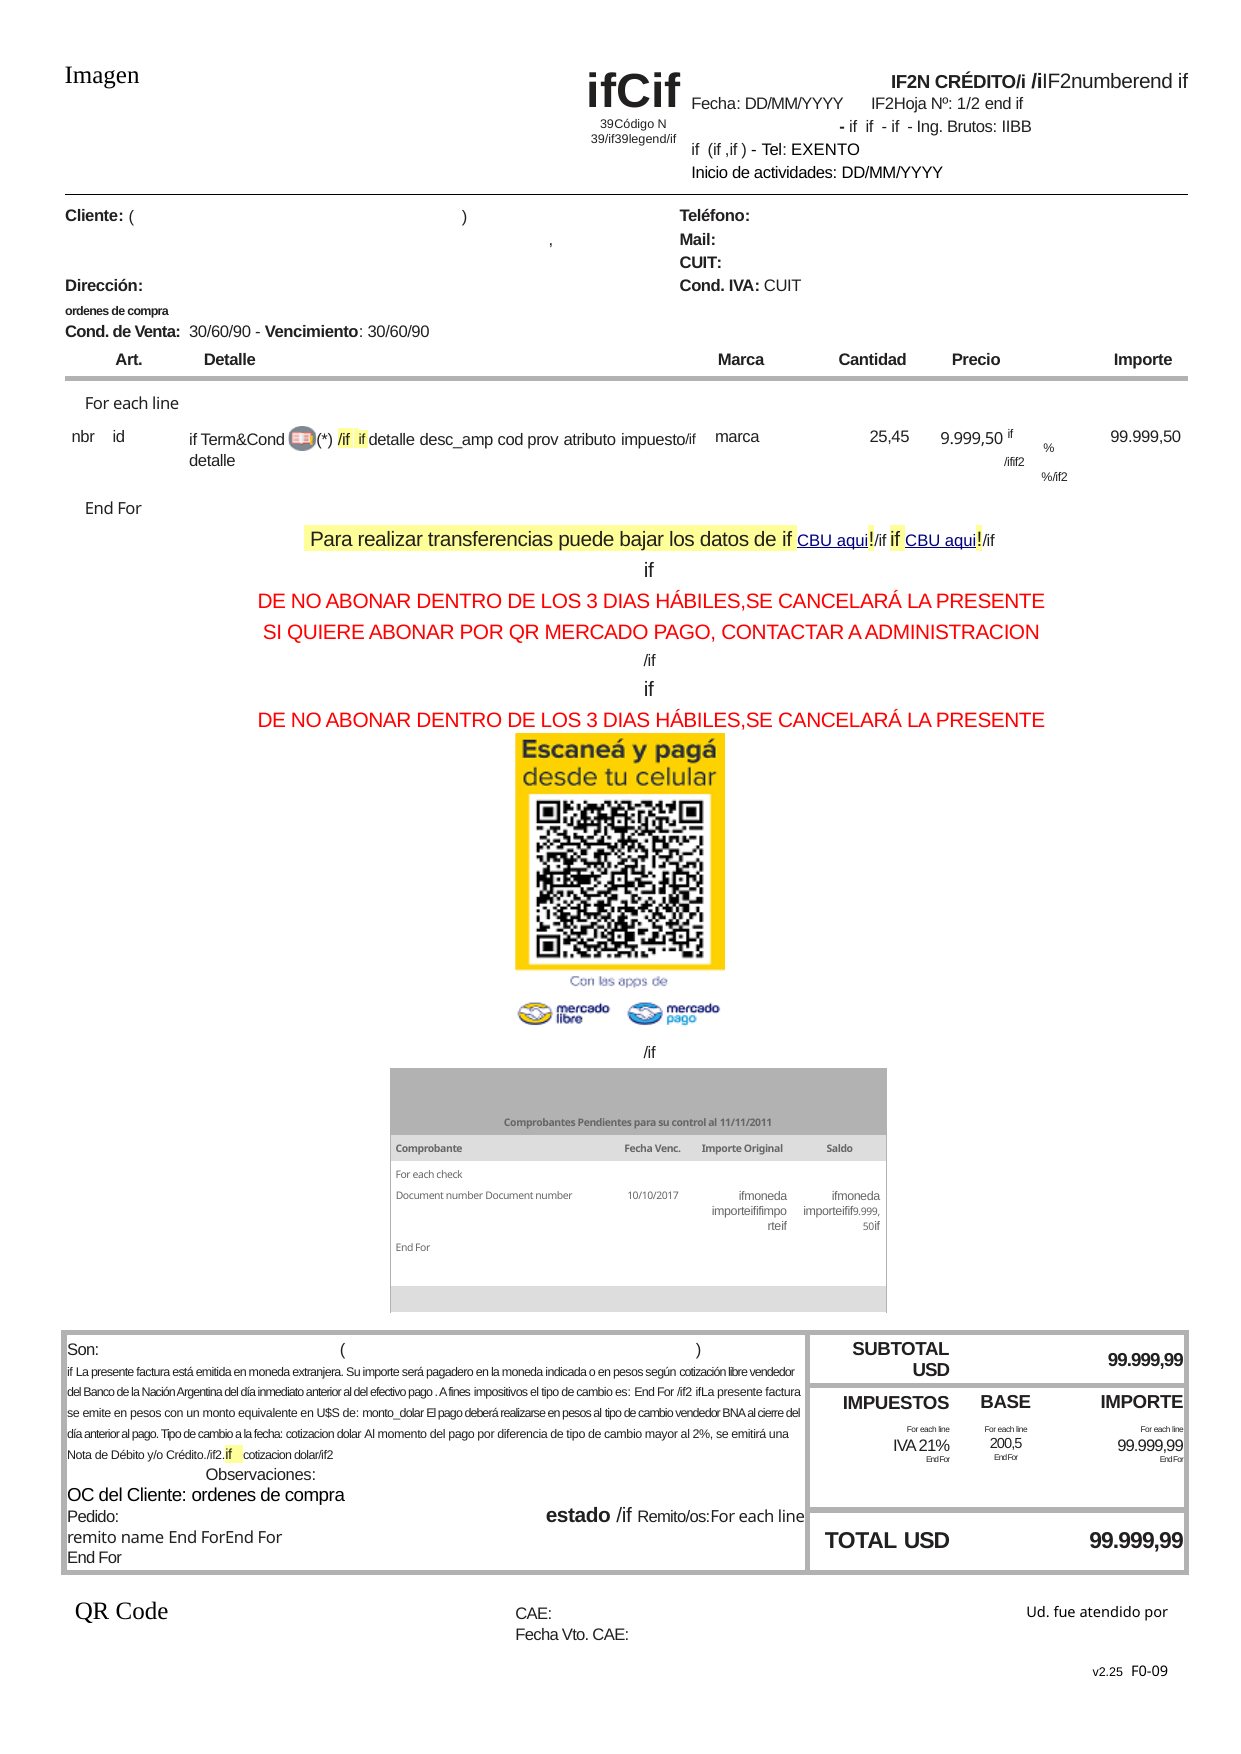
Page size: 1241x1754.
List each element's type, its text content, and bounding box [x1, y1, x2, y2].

text /if [62, 1042, 1240, 1062]
table_cell if<line.discount2>% /ifif2<line.discount3>%/if2 [1003, 420, 1070, 490]
table_cell id [106, 420, 189, 490]
picture [288, 426, 317, 451]
table_cell [794, 1286, 886, 1312]
table_cell 99.999,50 [1070, 420, 1187, 490]
table_cell Document number Document number [391, 1187, 614, 1234]
table_cell Comprobante [391, 1135, 614, 1161]
text if [62, 676, 1240, 701]
table_cell [794, 1260, 886, 1286]
table_cell [614, 1234, 691, 1260]
table_cell [614, 1161, 691, 1187]
table_cell 10/10/2017 [614, 1187, 691, 1234]
table_cell [691, 1234, 794, 1260]
table_cell ifmoneda importeifif9.999,50if [794, 1187, 886, 1234]
table_header For each line [65, 386, 1187, 420]
table_cell End For [391, 1234, 614, 1260]
table_cell nbr [65, 420, 106, 490]
text if [62, 556, 1240, 582]
table_cell [614, 1260, 691, 1286]
table_cell marca [709, 420, 826, 490]
table_cell ifmoneda importeififimporteif [691, 1187, 794, 1234]
table_cell [794, 1234, 886, 1260]
table_header <if test="(o.partner_id.commercial_partner_id.x_detalle_deuda_facturas in (2,3) or o.payment_term_id.sequence<=10) and o.partner_id.id not in (43148,51340,54396,50407)"> [391, 1069, 886, 1109]
text SI QUIERE ABONAR POR QR MERCADO PAGO, CONTACTAR A ADMINISTRACION [62, 618, 1240, 644]
text /if [62, 649, 1240, 670]
table_cell 25,45 [826, 420, 909, 490]
table_cell Saldo [794, 1135, 886, 1161]
table_cell [691, 1260, 794, 1286]
table_cell 9.999,50 [909, 420, 1003, 490]
table_cell Fecha Venc. [614, 1135, 691, 1161]
table_cell Importe Original [691, 1135, 794, 1161]
table_cell [691, 1161, 794, 1187]
table_cell For each check [391, 1161, 614, 1187]
text Para realizar transferencias puede bajar los datos de if CBU aqui!/if if CBU aqui!/if [62, 525, 1240, 551]
table_cell <if test="(o.partner_id.commercial_partner_id.x_detalle_deuda_facturas in (1,3) or o.payment_term_id.sequence<=10) and o.partner_id.id not in (43148,51340,54396,50407)"> [391, 1286, 794, 1312]
table_cell </if> [391, 1260, 614, 1286]
text DE NO ABONAR DENTRO DE LOS 3 DIAS HÁBILES,SE CANCELARÁ LA PRESENTE [62, 587, 1240, 613]
table_cell if Term&Cond (*) /if if detalle desc_amp cod prov atributo impuesto/if detalle [189, 420, 709, 490]
text DE NO ABONAR DENTRO DE LOS 3 DIAS HÁBILES,SE CANCELARÁ LA PRESENTE [62, 707, 1240, 732]
table_cell End For [65, 490, 1187, 525]
table_cell [794, 1161, 886, 1187]
table_cell Comprobantes Pendientes para su control al 11/11/2011 [391, 1109, 886, 1135]
